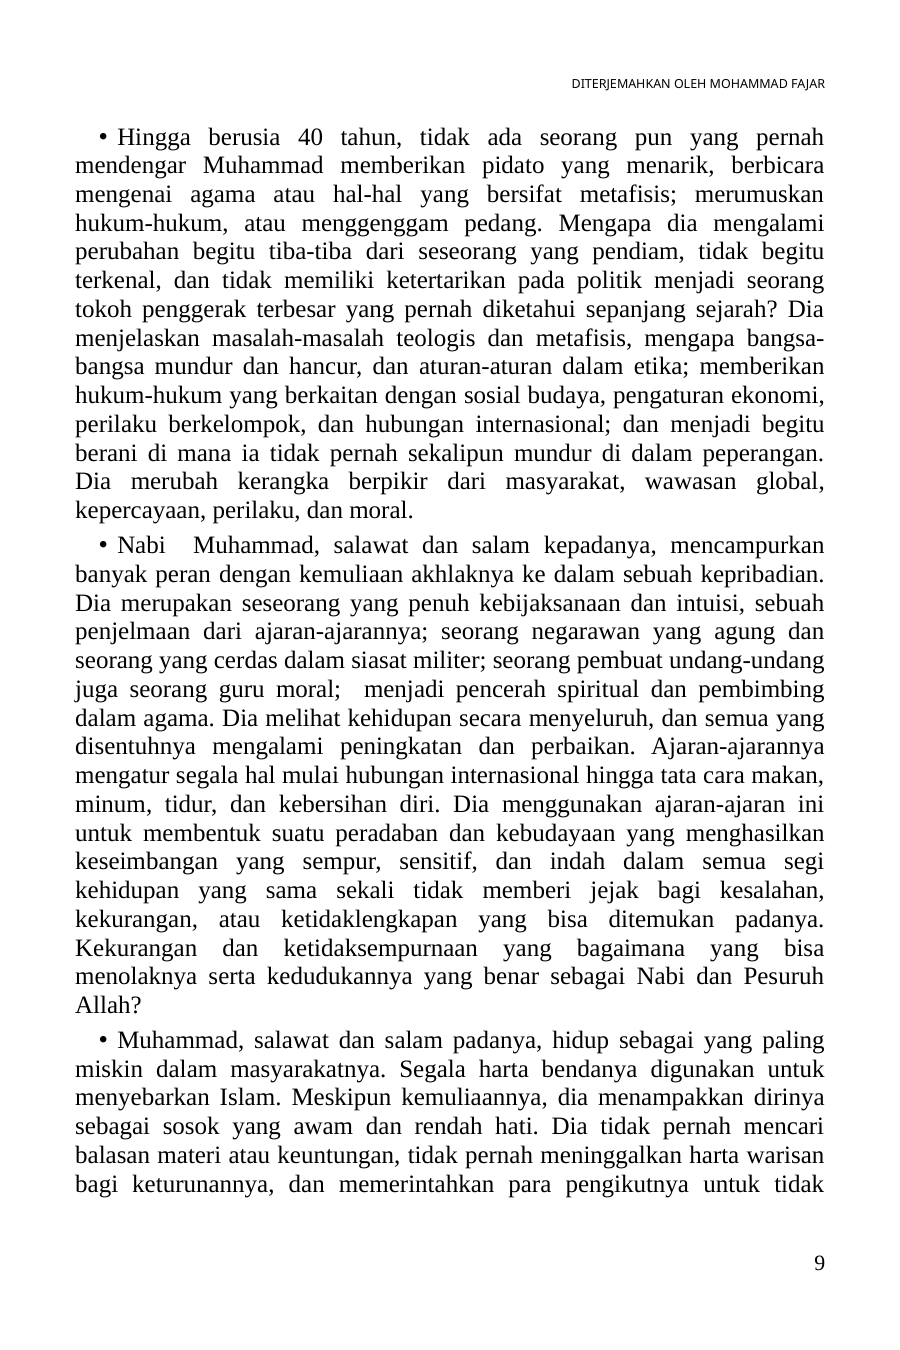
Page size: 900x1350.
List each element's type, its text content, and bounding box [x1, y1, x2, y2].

list Nabi Muhammad, salawat dan salam kepadanya, mencampurkan banyak peran dengan kemuliaan akhlaknya ke dalam sebuah kepribadian. Dia merupakan seseorang yang penuh kebijaksanaan dan intuisi, sebuah penjelmaan dari ajaran-ajarannya; seorang negarawan yang agung dan seorang yang cerdas dalam siasat militer; seorang pembuat undang-undang juga seorang guru moral; menjadi pencerah spiritual dan pembimbing dalam agama. Dia melihat kehidupan secara menyeluruh, dan semua yang disentuhnya mengalami peningkatan dan perbaikan. Ajaran-ajarannya mengatur segala hal mulai hubungan internasional hingga tata cara makan, minum, tidur, dan kebersihan diri. Dia menggunakan ajaran-ajaran ini untuk membentuk suatu peradaban dan kebudayaan yang menghasilkan keseimbangan yang sempur, sensitif, dan indah dalam semua segi kehidupan yang sama sekali tidak memberi jejak bagi kesalahan, kekurangan, atau ketidaklengkapan yang bisa ditemukan padanya. Kekurangan dan ketidaksempurnaan yang bagaimana yang bisa menolaknya serta kedudukannya yang benar sebagai Nabi dan Pesuruh Allah? [75, 530, 825, 1019]
list Muhammad, salawat dan salam padanya, hidup sebagai yang paling miskin dalam masyarakatnya. Segala harta bendanya digunakan untuk menyebarkan Islam. Meskipun kemuliaannya, dia menampakkan dirinya sebagai sosok yang awam dan rendah hati. Dia tidak pernah mencari balasan materi atau keuntungan, tidak pernah meninggalkan harta warisan bagi keturunannya, dan memerintahkan para pengikutnya untuk tidak [75, 1025, 825, 1197]
list Hingga berusia 40 tahun, tidak ada seorang pun yang pernah mendengar Muhammad memberikan pidato yang menarik, berbicara mengenai agama atau hal-hal yang bersifat metafisis; merumuskan hukum-hukum, atau menggenggam pedang. Mengapa dia mengalami perubahan begitu tiba-tiba dari seseorang yang pendiam, tidak begitu terkenal, dan tidak memiliki ketertarikan pada politik menjadi seorang tokoh penggerak terbesar yang pernah diketahui sepanjang sejarah? Dia menjelaskan masalah-masalah teologis dan metafisis, mengapa bangsa-bangsa mundur dan hancur, dan aturan-aturan dalam etika; memberikan hukum-hukum yang berkaitan dengan sosial budaya, pengaturan ekonomi, perilaku berkelompok, dan hubungan internasional; dan menjadi begitu berani di mana ia tidak pernah sekalipun mundur di dalam peperangan. Dia merubah kerangka berpikir dari masyarakat, wawasan global, kepercayaan, perilaku, dan moral. [75, 122, 825, 524]
